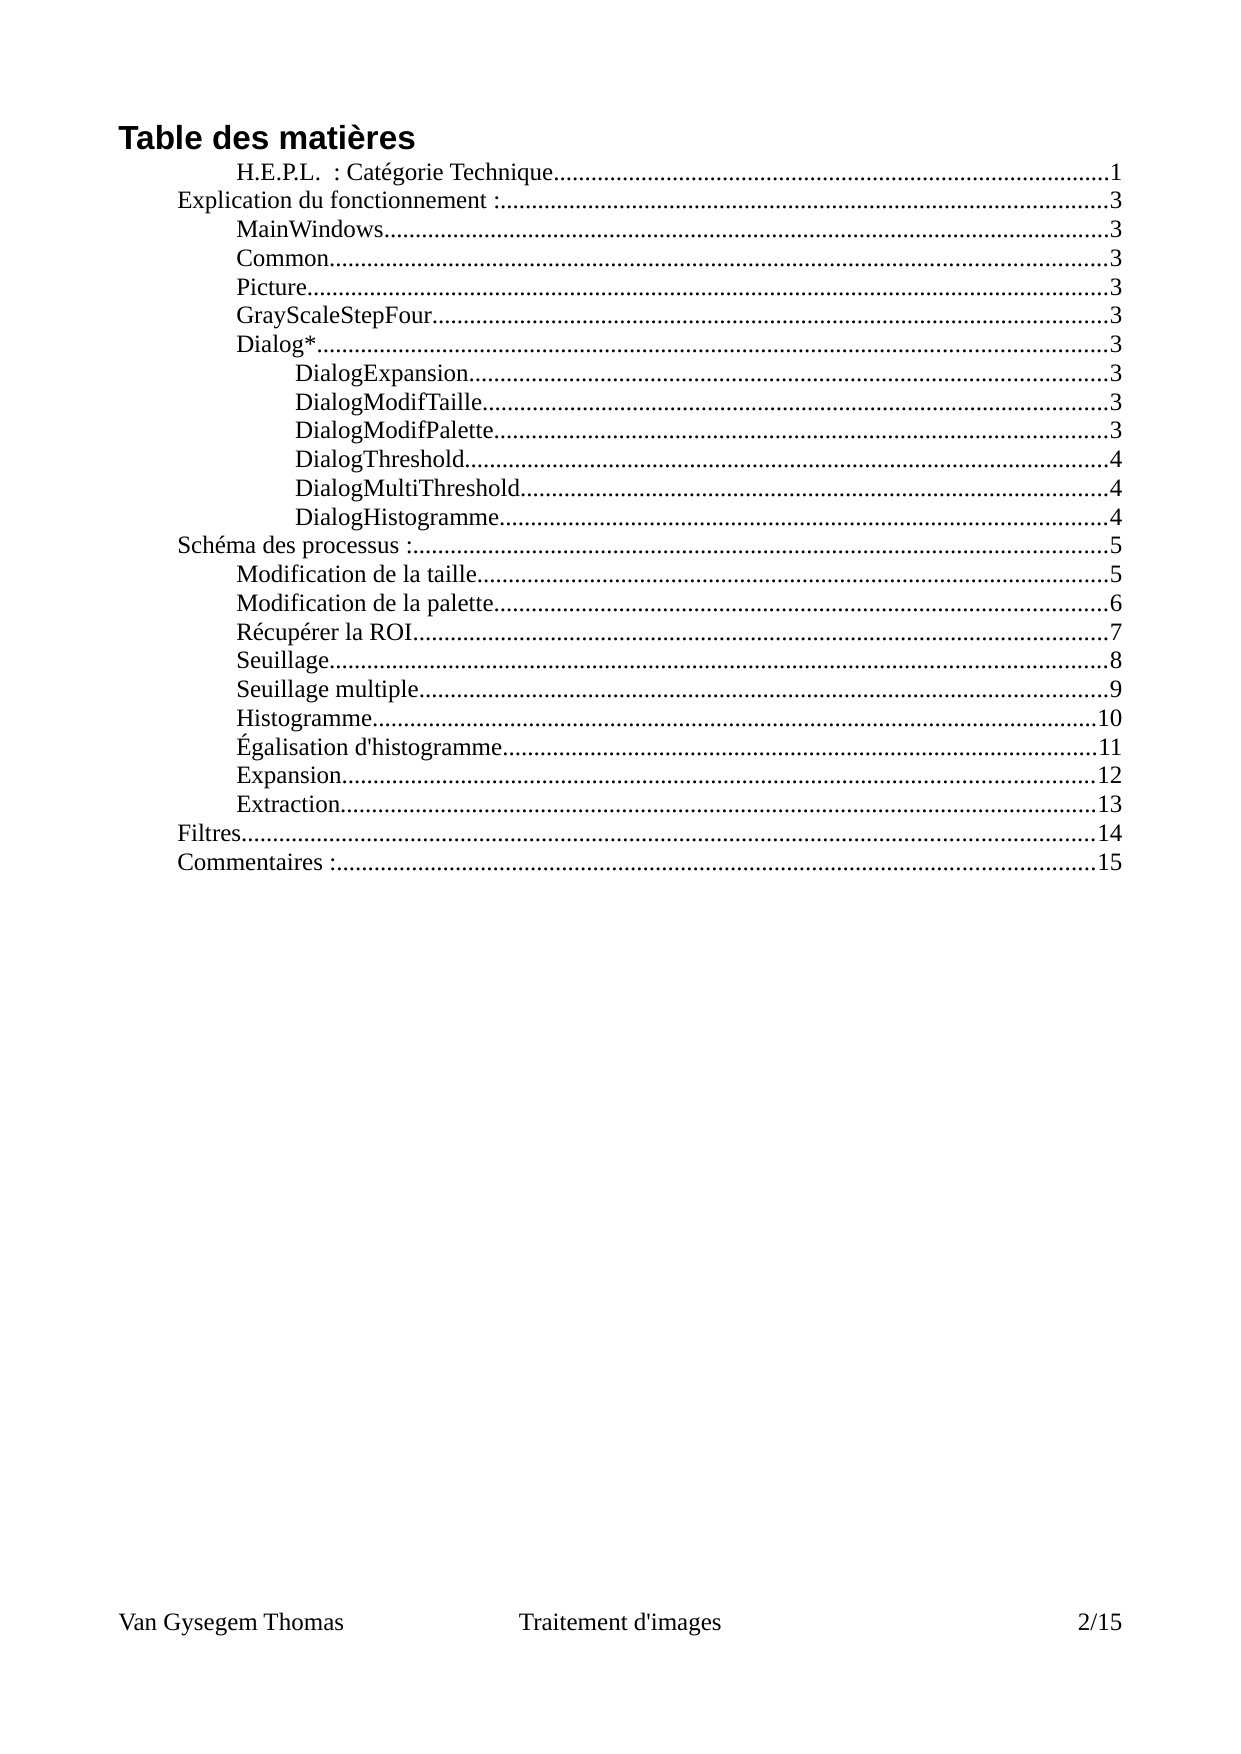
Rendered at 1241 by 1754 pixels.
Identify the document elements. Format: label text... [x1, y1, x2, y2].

text DialogHistogramme 4 [295, 502, 1122, 530]
text H.E.P.L. : Catégorie Technique 1 [236, 157, 1122, 185]
text DialogModifPalette 3 [295, 415, 1122, 444]
text Common 3 [236, 243, 1122, 272]
text Modification de la palette 6 [236, 588, 1122, 617]
text Explication du fonctionnement : 3 [177, 185, 1122, 214]
text DialogExpansion 3 [295, 358, 1122, 387]
text DialogThreshold 4 [295, 444, 1122, 473]
text Dialog* 3 [236, 329, 1122, 358]
text Schéma des processus : 5 [177, 530, 1122, 559]
text Expansion 12 [236, 760, 1122, 789]
text Modification de la taille 5 [236, 559, 1122, 588]
text DialogModifTaille 3 [295, 387, 1122, 415]
text Commentaires : 15 [177, 847, 1122, 875]
text Égalisation d'histogramme 11 [236, 732, 1122, 760]
text Seuillage 8 [236, 645, 1122, 674]
text Filtres 14 [177, 818, 1122, 847]
subtitle Table des matières [118, 118, 1122, 157]
text DialogMultiThreshold 4 [295, 473, 1122, 502]
text Picture 3 [236, 272, 1122, 300]
text GrayScaleStepFour 3 [236, 300, 1122, 329]
text Récupérer la ROI 7 [236, 617, 1122, 645]
text Seuillage multiple 9 [236, 674, 1122, 703]
text MainWindows 3 [236, 214, 1122, 243]
text Extraction 13 [236, 789, 1122, 818]
text Histogramme 10 [236, 703, 1122, 732]
